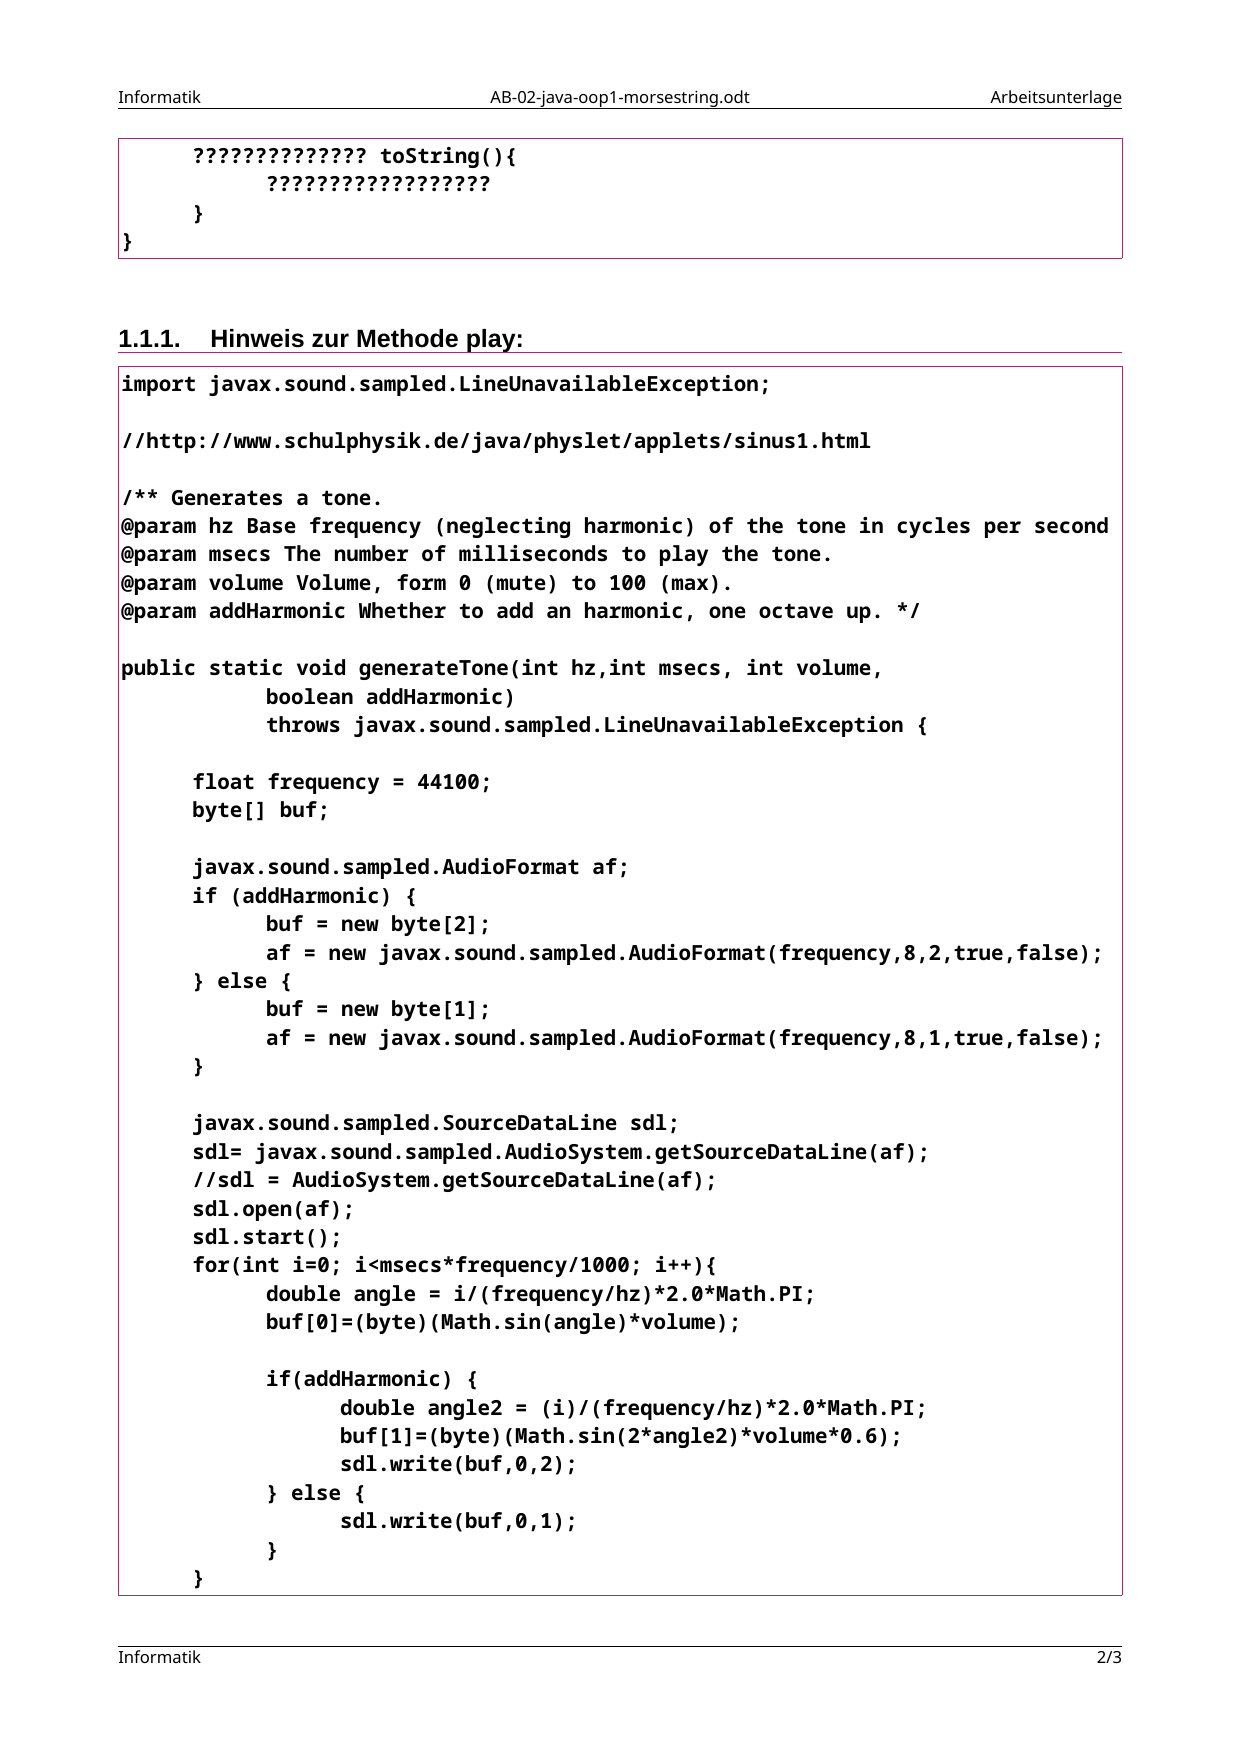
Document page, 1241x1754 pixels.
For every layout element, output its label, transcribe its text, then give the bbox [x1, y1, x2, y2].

text @param hz Base frequency (neglecting harmonic) of the tone in cycles per second [119, 508, 1122, 537]
text buf = new byte[1]; [119, 992, 1122, 1020]
text ?????????????? toString(){ [119, 139, 1122, 166]
text } else { [119, 963, 1122, 992]
text buf[0]=(byte)(Math.sin(angle)*volume); [119, 1304, 1122, 1333]
subtitle Hinweis zur Methode play: [118, 324, 1122, 352]
text } [119, 1532, 1122, 1560]
text af = new javax.sound.sampled.AudioFormat(frequency,8,2,true,false); [119, 935, 1122, 963]
text double angle = i/(frequency/hz)*2.0*Math.PI; [119, 1276, 1122, 1304]
text @param addHarmonic Whether to add an harmonic, one octave up. */ [119, 593, 1122, 622]
text @param volume Volume, form 0 (mute) to 100 (max). [119, 565, 1122, 593]
text buf[1]=(byte)(Math.sin(2*angle2)*volume*0.6); [119, 1418, 1122, 1447]
text } [119, 1048, 1122, 1077]
text //sdl = AudioSystem.getSourceDataLine(af); [119, 1162, 1122, 1191]
text double angle2 = (i)/(frequency/hz)*2.0*Math.PI; [119, 1390, 1122, 1418]
text ?????????????????? [119, 166, 1122, 195]
text boolean addHarmonic) [119, 679, 1122, 707]
text javax.sound.sampled.AudioFormat af; [119, 849, 1122, 878]
text sdl.start(); [119, 1219, 1122, 1247]
text sdl= javax.sound.sampled.AudioSystem.getSourceDataLine(af); [119, 1134, 1122, 1162]
text byte[] buf; [119, 792, 1122, 821]
text } [119, 195, 1122, 223]
text buf = new byte[2]; [119, 906, 1122, 935]
text sdl.open(af); [119, 1191, 1122, 1219]
text for(int i=0; i<msecs*frequency/1000; i++){ [119, 1247, 1122, 1276]
text throws javax.sound.sampled.LineUnavailableException { [119, 707, 1122, 736]
text javax.sound.sampled.SourceDataLine sdl; [119, 1105, 1122, 1134]
text if(addHarmonic) { [119, 1361, 1122, 1390]
text /** Generates a tone. [119, 480, 1122, 508]
text //http://www.schulphysik.de/java/physlet/applets/sinus1.html [119, 423, 1122, 451]
text } [119, 223, 1122, 258]
text @param msecs The number of milliseconds to play the tone. [119, 537, 1122, 565]
text public static void generateTone(int hz,int msecs, int volume, [119, 650, 1122, 679]
text if (addHarmonic) { [119, 878, 1122, 906]
text float frequency = 44100; [119, 764, 1122, 792]
text } [119, 1560, 1122, 1595]
text import javax.sound.sampled.LineUnavailableException; [119, 367, 1122, 394]
text sdl.write(buf,0,1); [119, 1503, 1122, 1532]
text } else { [119, 1475, 1122, 1503]
text af = new javax.sound.sampled.AudioFormat(frequency,8,1,true,false); [119, 1020, 1122, 1048]
text sdl.write(buf,0,2); [119, 1447, 1122, 1475]
